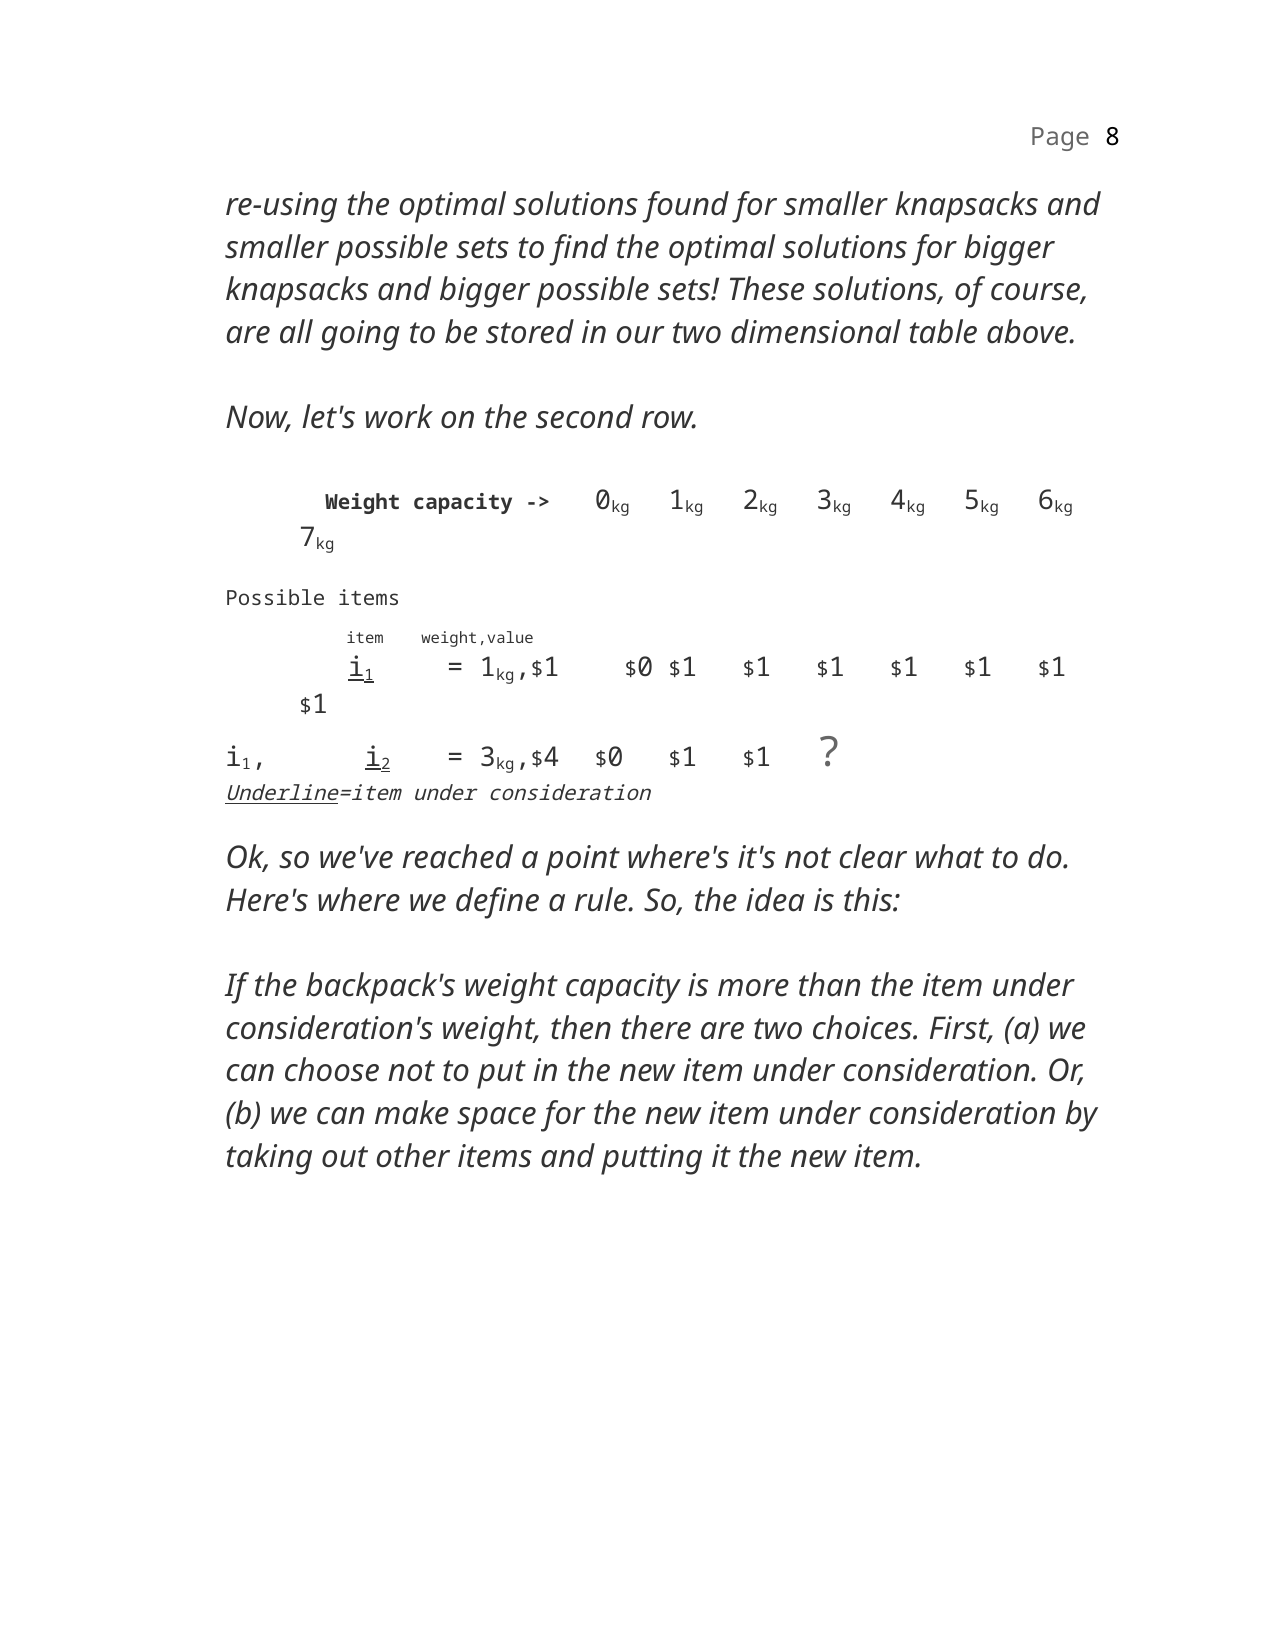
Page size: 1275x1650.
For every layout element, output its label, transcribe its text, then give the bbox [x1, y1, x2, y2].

text i1, i2 = 3kg,$4 $0 $1 $1 ? [225, 722, 1119, 778]
text re-using the optimal solutions found for smaller knapsacks and smaller possible sets to find the optimal solutions for bigger knapsacks and bigger possible sets! These solutions, of course, are all going to be stored in our two dimensional table above. [225, 182, 1119, 353]
text Weight capacity -> 0kg 1kg 2kg 3kg 4kg 5kg 6kg 7kg [225, 480, 1119, 554]
text Underline=item under consideration [225, 778, 1119, 807]
text Now, let's work on the second row. [225, 395, 1119, 438]
text Possible items [225, 583, 1119, 611]
text i1 = 1kg,$1 $0 $1 $1 $1 $1 $1 $1 $1 [225, 648, 1119, 722]
text item weight,value [225, 611, 1119, 648]
text If the backpack's weight capacity is more than the item under consideration's weight, then there are two choices. First, (a) we can choose not to put in the new item under consideration. Or, (b) we can make space for the new item under consideration by taking out other items and putting it the new item. [225, 963, 1119, 1176]
text Ok, so we've reached a point where's it's not clear what to do. Here's where we define a rule. So, the idea is this: [225, 835, 1119, 921]
